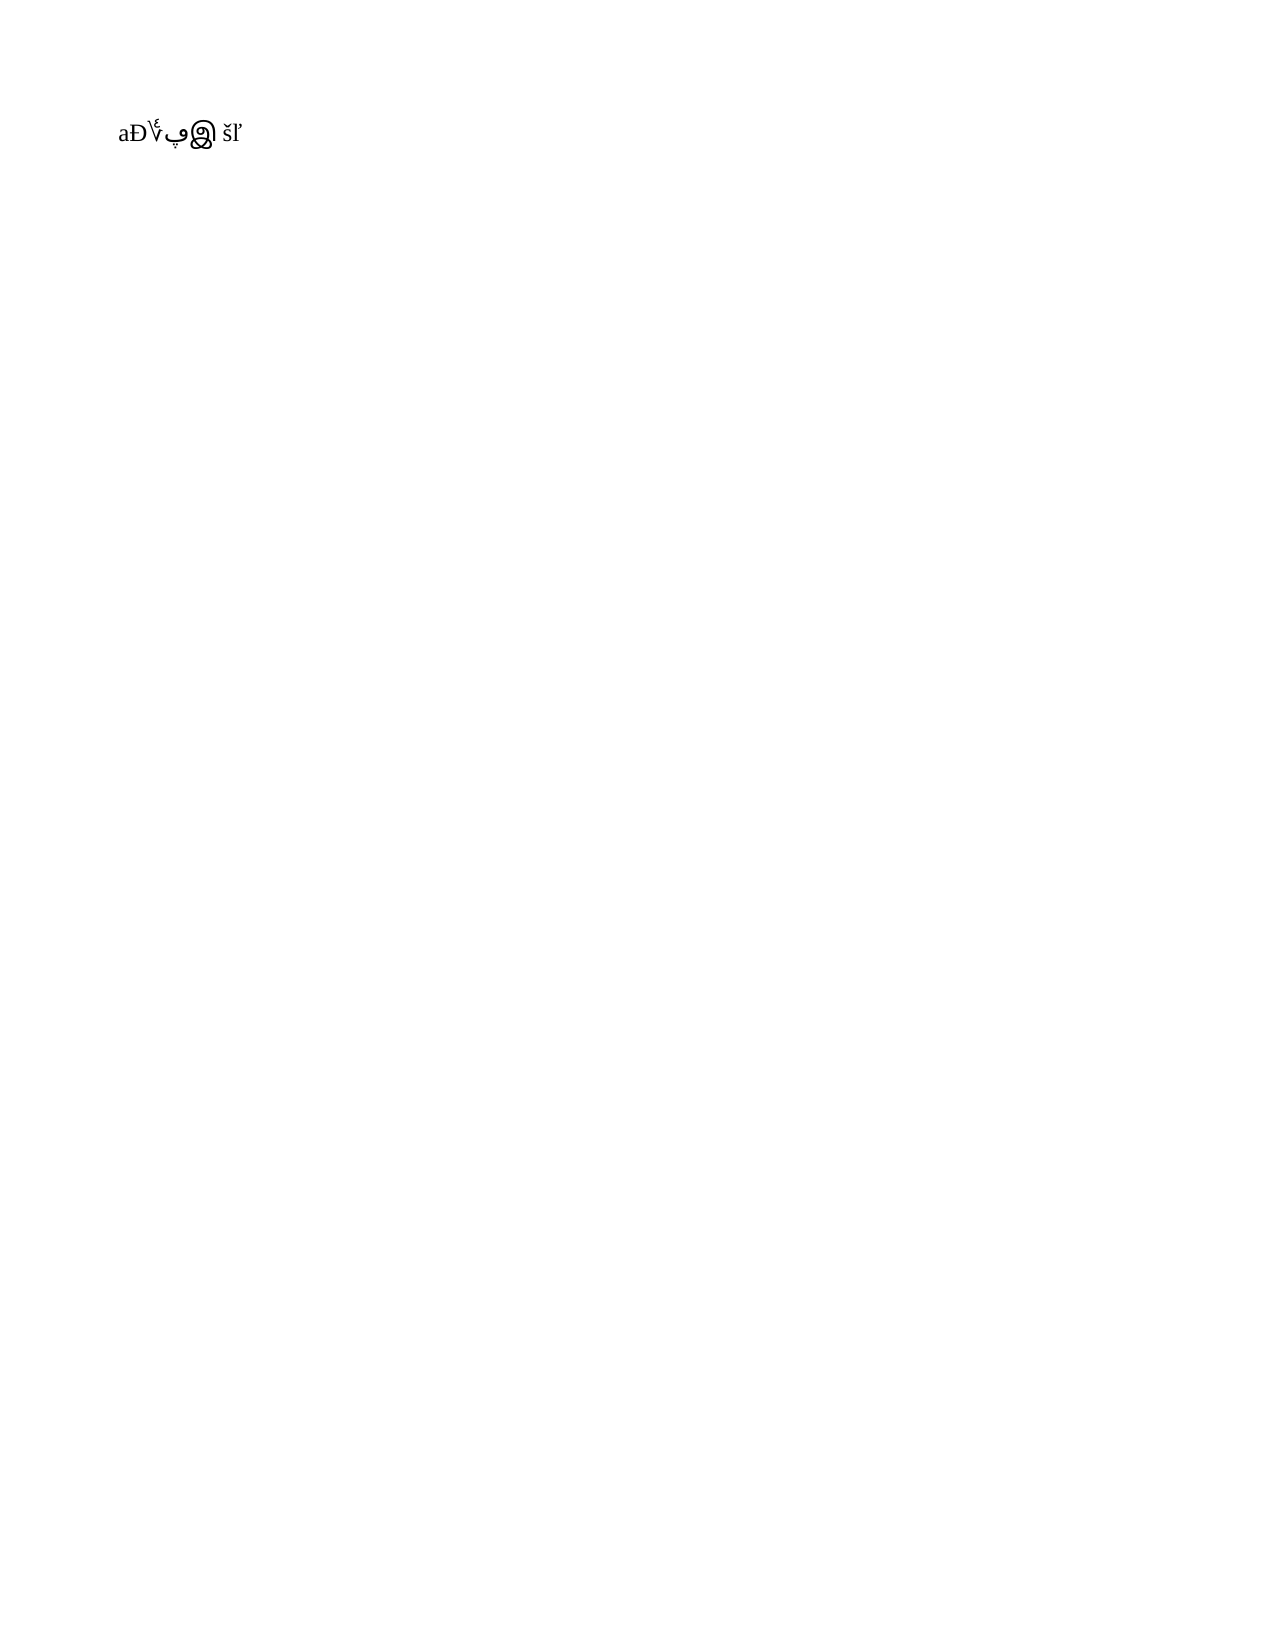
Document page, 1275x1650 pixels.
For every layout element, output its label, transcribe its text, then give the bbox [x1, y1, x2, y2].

text aƉ؇ڥஇšľ [118, 118, 1157, 152]
